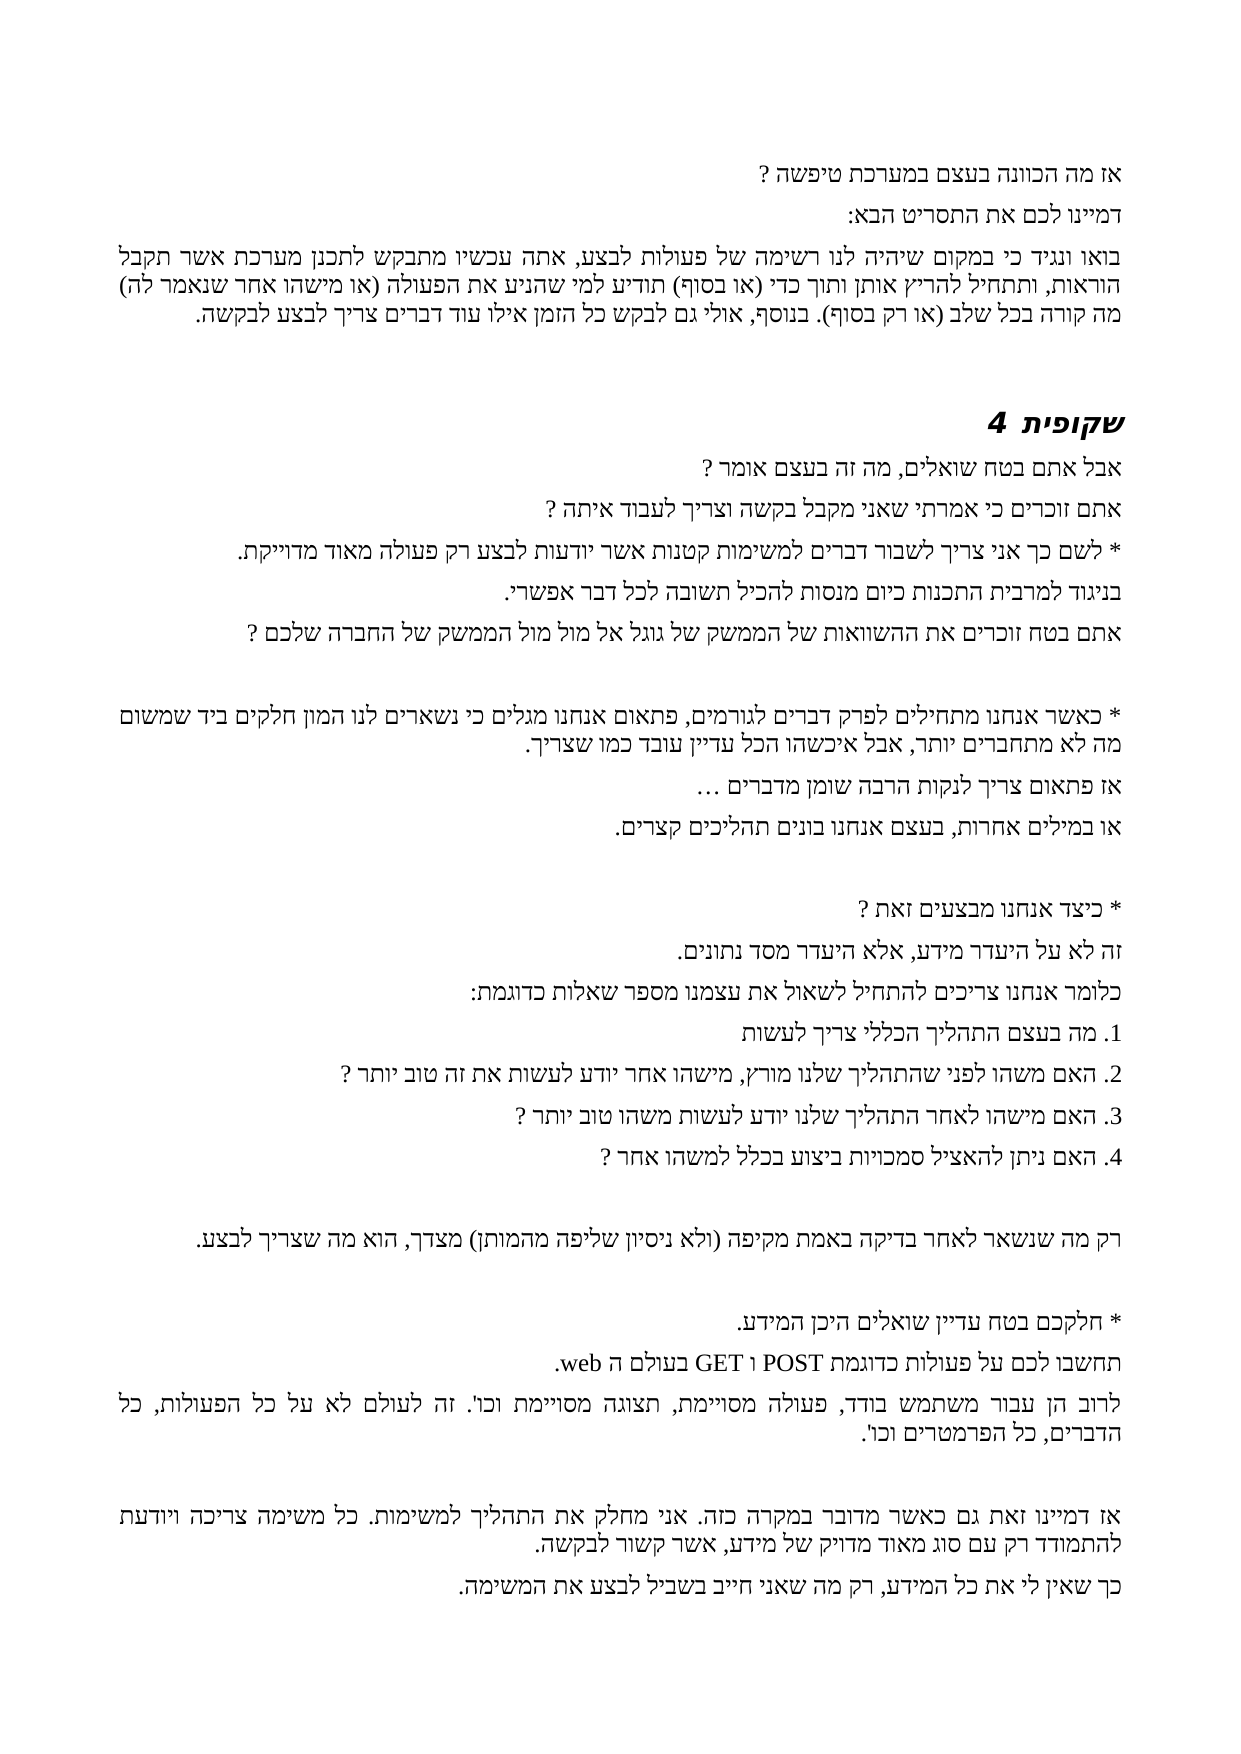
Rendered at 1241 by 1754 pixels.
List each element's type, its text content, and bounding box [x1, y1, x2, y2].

subtitle שקופית 4 [118, 407, 1122, 441]
text אתם בטח זוכרים את ההשוואות של הממשק של גוגל אל מול מול הממשק של החברה שלכם ? [118, 618, 1122, 647]
text כלומר אנחנו צריכים להתחיל לשאול את עצמנו מספר שאלות כדוגמת: [118, 977, 1122, 1006]
text 3. האם מישהו לאחר התהליך שלנו יודע לעשות משהו טוב יותר ? [118, 1101, 1122, 1129]
text דמיינו לכם את התסריט הבא: [118, 201, 1122, 229]
text אתם זוכרים כי אמרתי שאני מקבל בקשה וצריך לעבוד איתה ? [118, 494, 1122, 523]
text תחשבו לכם על פעולות כדוגמת POST ו GET בעולם ה web. [118, 1348, 1122, 1377]
text 1. מה בעצם התהליך הכללי צריך לעשות [118, 1018, 1122, 1047]
text בניגוד למרבית התכנות כיום מנסות להכיל תשובה לכל דבר אפשרי. [118, 577, 1122, 606]
text * לשם כך אני צריך לשבור דברים למשימות קטנות אשר יודעות לבצע רק פעולה מאוד מדוייקת. [118, 536, 1122, 564]
text * כאשר אנחנו מתחילים לפרק דברים לגורמים, פתאום אנחנו מגלים כי נשארים לנו המון חלקים ביד שמשום מה לא מתחברים יותר, אבל איכשהו הכל עדיין עובד כמו שצריך. [118, 701, 1122, 758]
text * כיצד אנחנו מבצעים זאת ? [118, 894, 1122, 923]
text * חלקכם בטח עדיין שואלים היכן המידע. [118, 1307, 1122, 1336]
text זה לא על היעדר מידע, אלא היעדר מסד נתונים. [118, 936, 1122, 964]
text אז מה הכוונה בעצם במערכת טיפשה ? [118, 159, 1122, 188]
text רק מה שנשאר לאחר בדיקה באמת מקיפה (ולא ניסיון שליפה מהמותן) מצדך, הוא מה שצריך לבצע. [118, 1224, 1122, 1253]
text או במילים אחרות, בעצם אנחנו בונים תהליכים קצרים. [118, 812, 1122, 841]
text 4. האם ניתן להאציל סמכויות ביצוע בכלל למשהו אחר ? [118, 1142, 1122, 1171]
text בואו ונגיד כי במקום שיהיה לנו רשימה של פעולות לבצע, אתה עכשיו מתבקש לתכנן מערכת אשר תקבל הוראות, ותתחיל להריץ אותן ותוך כדי (או בסוף) תודיע למי שהניע את הפעולה (או מישהו אחר שנאמר לה) מה קורה בכל שלב (או רק בסוף). בנוסף, אולי גם לבקש כל הזמן אילו עוד דברים צריך לבצע לבקשה. [118, 242, 1122, 328]
text כך שאין לי את כל המידע, רק מה שאני חייב בשביל לבצע את המשימה. [118, 1571, 1122, 1599]
text אבל אתם בטח שואלים, מה זה בעצם אומר ? [118, 453, 1122, 482]
text אז דמיינו זאת גם כאשר מדובר במקרה כזה. אני מחלק את התהליך למשימות. כל משימה צריכה ויודעת להתמודד רק עם סוג מאוד מדויק של מידע, אשר קשור לבקשה. [118, 1501, 1122, 1558]
text לרוב הן עבור משתמש בודד, פעולה מסויימת, תצוגה מסויימת וכו'. זה לעולם לא על כל הפעולות, כל הדברים, כל הפרמטרים וכו'. [118, 1389, 1122, 1447]
text 2. האם משהו לפני שהתהליך שלנו מורץ, מישהו אחר יודע לעשות את זה טוב יותר ? [118, 1059, 1122, 1088]
text אז פתאום צריך לנקות הרבה שומן מדברים … [118, 771, 1122, 799]
